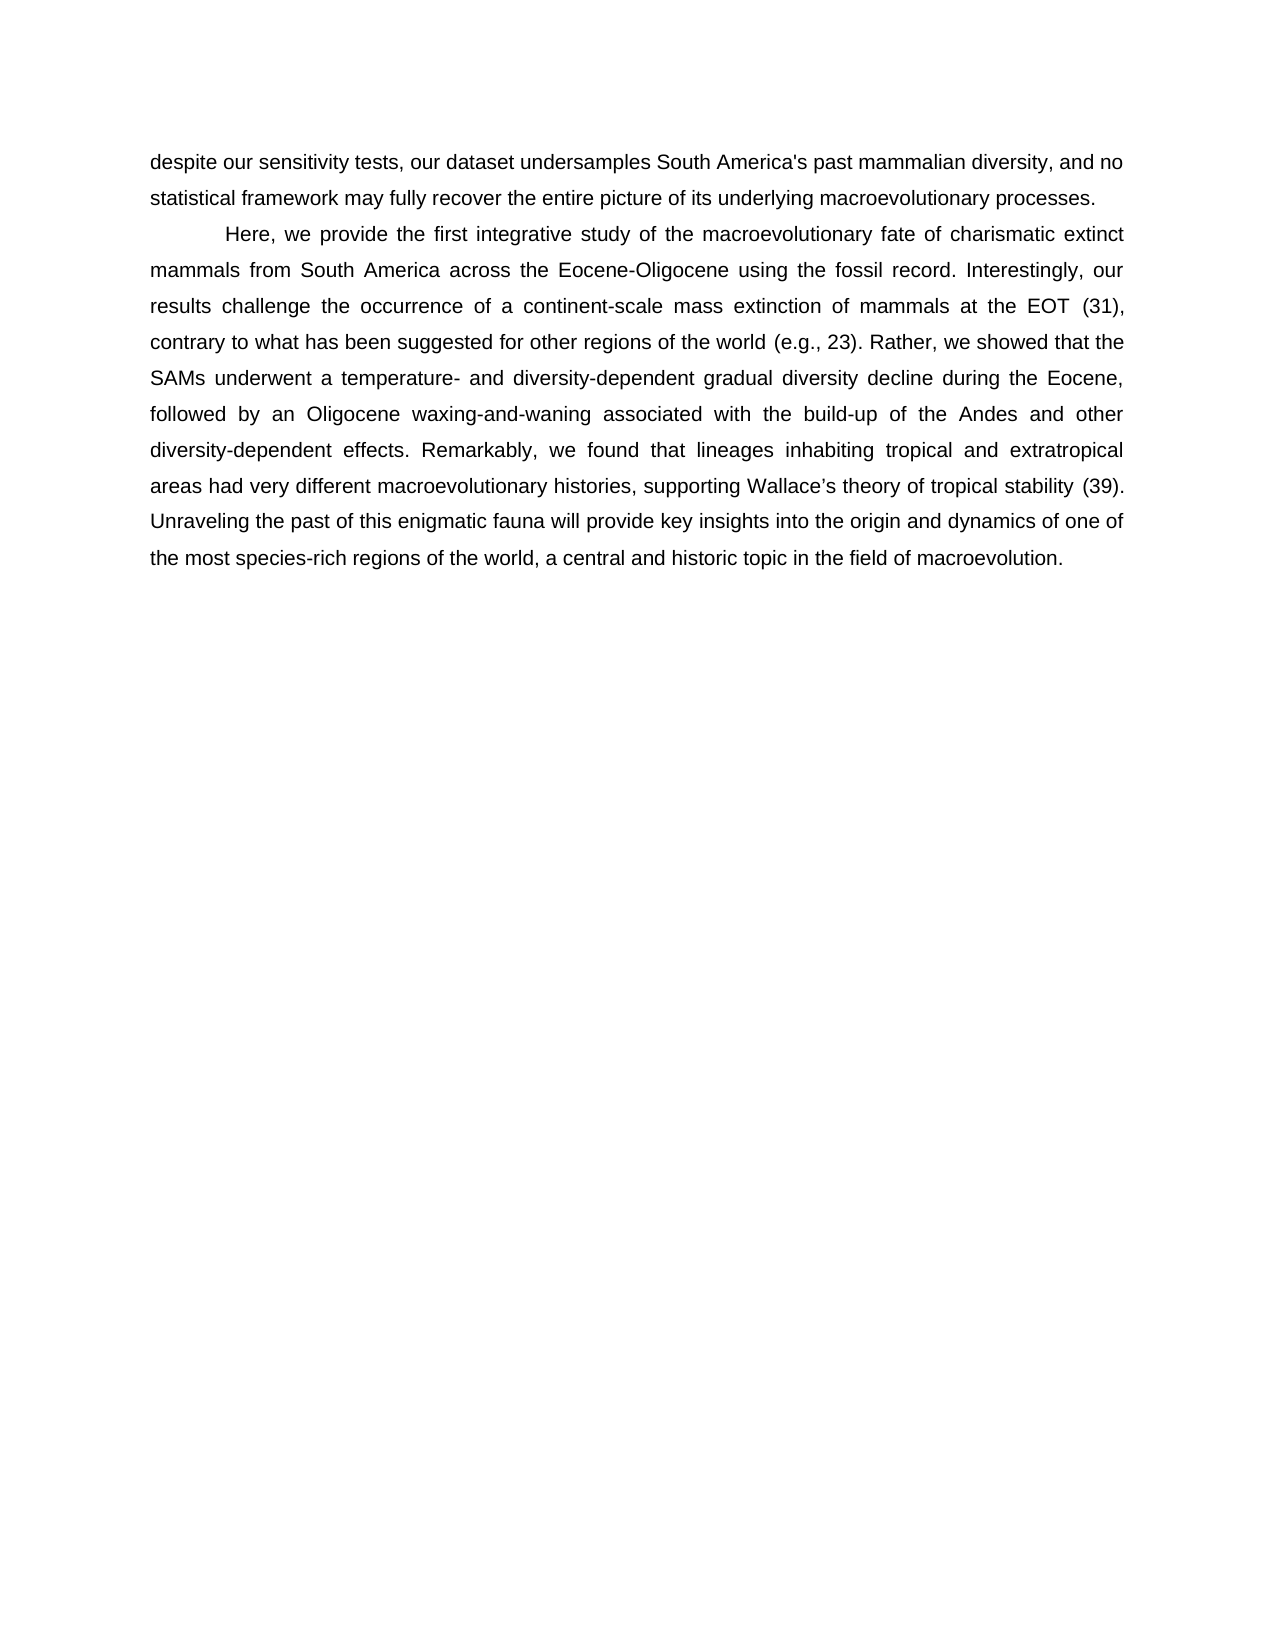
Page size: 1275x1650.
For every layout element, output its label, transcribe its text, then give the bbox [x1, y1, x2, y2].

text Here, we provide the first integrative study of the macroevolutionary fate of charismatic extinct mammals from South America across the Eocene-Oligocene using the fossil record. Interestingly, our results challenge the occurrence of a continent-scale mass extinction of mammals at the EOT (31), contrary to what has been suggested for other regions of the world (e.g., 23). Rather, we showed that the SAMs underwent a temperature- and diversity-dependent gradual diversity decline during the Eocene, followed by an Oligocene waxing-and-waning associated with the build-up of the Andes and other diversity-dependent effects. Remarkably, we found that lineages inhabiting tropical and extratropical areas had very different macroevolutionary histories, supporting Wallace’s theory of tropical stability (39). Unraveling the past of this enigmatic fauna will provide key insights into the origin and dynamics of one of the most species-rich regions of the world, a central and historic topic in the field of macroevolution. [150, 222, 1125, 569]
text despite our sensitivity tests, our dataset undersamples South America's past mammalian diversity, and no statistical framework may fully recover the entire picture of its underlying macroevolutionary processes. [150, 150, 1125, 210]
